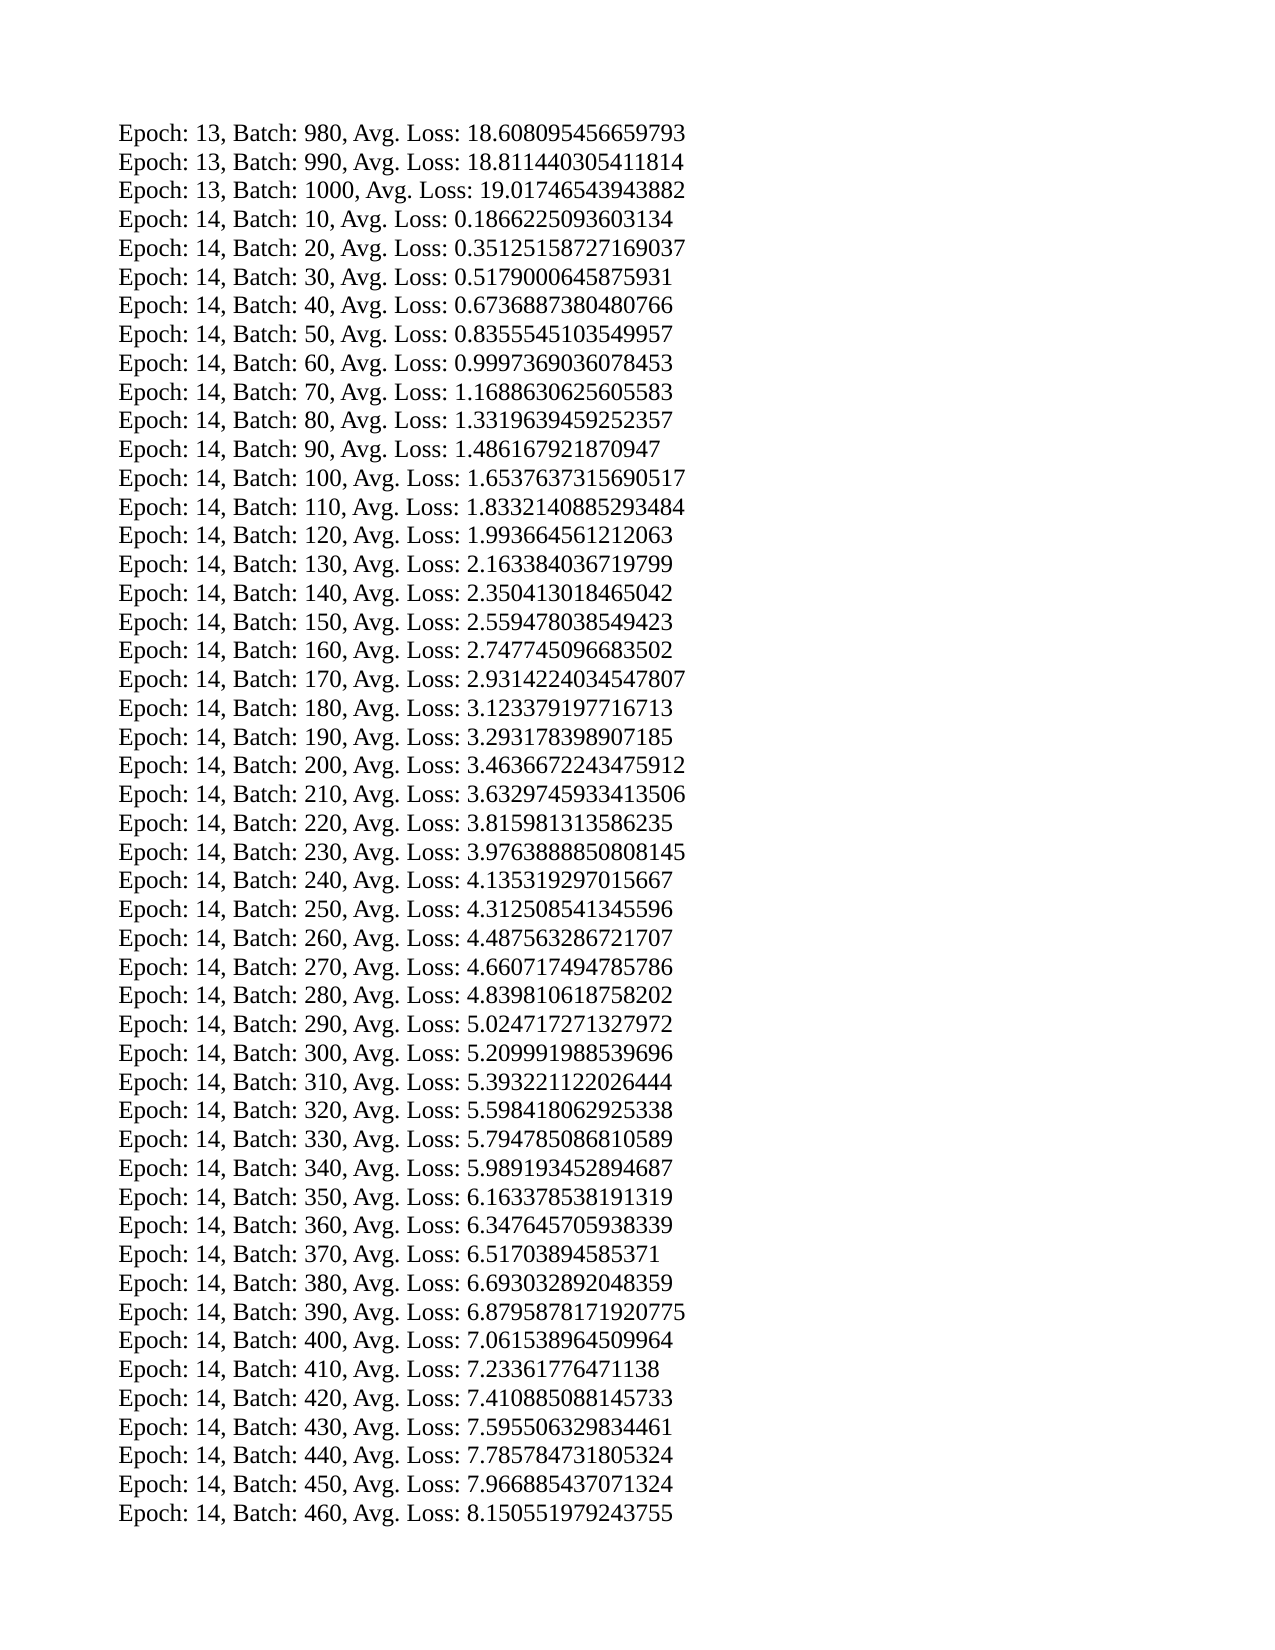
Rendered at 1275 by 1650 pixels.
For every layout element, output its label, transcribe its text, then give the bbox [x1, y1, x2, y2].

text Epoch: 14, Batch: 320, Avg. Loss: 5.598418062925338 [118, 1096, 1157, 1124]
text Epoch: 14, Batch: 100, Avg. Loss: 1.6537637315690517 [118, 463, 1157, 492]
text Epoch: 14, Batch: 160, Avg. Loss: 2.747745096683502 [118, 636, 1157, 664]
text Epoch: 14, Batch: 190, Avg. Loss: 3.293178398907185 [118, 722, 1157, 751]
text Epoch: 14, Batch: 370, Avg. Loss: 6.51703894585371 [118, 1239, 1157, 1268]
text Epoch: 14, Batch: 350, Avg. Loss: 6.163378538191319 [118, 1182, 1157, 1211]
text Epoch: 14, Batch: 50, Avg. Loss: 0.8355545103549957 [118, 319, 1157, 348]
text Epoch: 14, Batch: 240, Avg. Loss: 4.135319297015667 [118, 866, 1157, 894]
text Epoch: 14, Batch: 10, Avg. Loss: 0.1866225093603134 [118, 204, 1157, 233]
text Epoch: 14, Batch: 180, Avg. Loss: 3.123379197716713 [118, 693, 1157, 722]
text Epoch: 14, Batch: 120, Avg. Loss: 1.993664561212063 [118, 521, 1157, 549]
text Epoch: 14, Batch: 60, Avg. Loss: 0.9997369036078453 [118, 348, 1157, 377]
text Epoch: 14, Batch: 400, Avg. Loss: 7.061538964509964 [118, 1326, 1157, 1354]
text Epoch: 14, Batch: 280, Avg. Loss: 4.839810618758202 [118, 981, 1157, 1009]
text Epoch: 14, Batch: 270, Avg. Loss: 4.660717494785786 [118, 952, 1157, 981]
text Epoch: 14, Batch: 410, Avg. Loss: 7.23361776471138 [118, 1354, 1157, 1383]
text Epoch: 14, Batch: 30, Avg. Loss: 0.5179000645875931 [118, 262, 1157, 291]
text Epoch: 14, Batch: 130, Avg. Loss: 2.163384036719799 [118, 549, 1157, 578]
text Epoch: 14, Batch: 250, Avg. Loss: 4.312508541345596 [118, 894, 1157, 923]
text Epoch: 14, Batch: 450, Avg. Loss: 7.966885437071324 [118, 1469, 1157, 1498]
text Epoch: 14, Batch: 230, Avg. Loss: 3.9763888850808145 [118, 837, 1157, 866]
text Epoch: 14, Batch: 260, Avg. Loss: 4.487563286721707 [118, 923, 1157, 952]
text Epoch: 14, Batch: 170, Avg. Loss: 2.9314224034547807 [118, 664, 1157, 693]
text Epoch: 14, Batch: 440, Avg. Loss: 7.785784731805324 [118, 1441, 1157, 1469]
text Epoch: 13, Batch: 980, Avg. Loss: 18.608095456659793 [118, 118, 1157, 147]
text Epoch: 14, Batch: 40, Avg. Loss: 0.6736887380480766 [118, 291, 1157, 319]
text Epoch: 14, Batch: 380, Avg. Loss: 6.693032892048359 [118, 1268, 1157, 1297]
text Epoch: 14, Batch: 220, Avg. Loss: 3.815981313586235 [118, 808, 1157, 837]
text Epoch: 14, Batch: 340, Avg. Loss: 5.989193452894687 [118, 1153, 1157, 1182]
text Epoch: 14, Batch: 420, Avg. Loss: 7.410885088145733 [118, 1383, 1157, 1412]
text Epoch: 14, Batch: 150, Avg. Loss: 2.559478038549423 [118, 607, 1157, 636]
text Epoch: 14, Batch: 290, Avg. Loss: 5.024717271327972 [118, 1009, 1157, 1038]
text Epoch: 14, Batch: 210, Avg. Loss: 3.6329745933413506 [118, 779, 1157, 808]
text Epoch: 14, Batch: 390, Avg. Loss: 6.8795878171920775 [118, 1297, 1157, 1326]
text Epoch: 14, Batch: 330, Avg. Loss: 5.794785086810589 [118, 1124, 1157, 1153]
text Epoch: 14, Batch: 20, Avg. Loss: 0.35125158727169037 [118, 233, 1157, 262]
text Epoch: 14, Batch: 140, Avg. Loss: 2.350413018465042 [118, 578, 1157, 607]
text Epoch: 14, Batch: 200, Avg. Loss: 3.4636672243475912 [118, 751, 1157, 779]
text Epoch: 13, Batch: 990, Avg. Loss: 18.811440305411814 [118, 147, 1157, 176]
text Epoch: 14, Batch: 80, Avg. Loss: 1.3319639459252357 [118, 406, 1157, 434]
text Epoch: 13, Batch: 1000, Avg. Loss: 19.01746543943882 [118, 176, 1157, 204]
text Epoch: 14, Batch: 460, Avg. Loss: 8.150551979243755 [118, 1498, 1157, 1527]
text Epoch: 14, Batch: 310, Avg. Loss: 5.393221122026444 [118, 1067, 1157, 1096]
text Epoch: 14, Batch: 110, Avg. Loss: 1.8332140885293484 [118, 492, 1157, 521]
text Epoch: 14, Batch: 360, Avg. Loss: 6.347645705938339 [118, 1211, 1157, 1239]
text Epoch: 14, Batch: 70, Avg. Loss: 1.1688630625605583 [118, 377, 1157, 406]
text Epoch: 14, Batch: 430, Avg. Loss: 7.595506329834461 [118, 1412, 1157, 1441]
text Epoch: 14, Batch: 300, Avg. Loss: 5.209991988539696 [118, 1038, 1157, 1067]
text Epoch: 14, Batch: 90, Avg. Loss: 1.486167921870947 [118, 434, 1157, 463]
